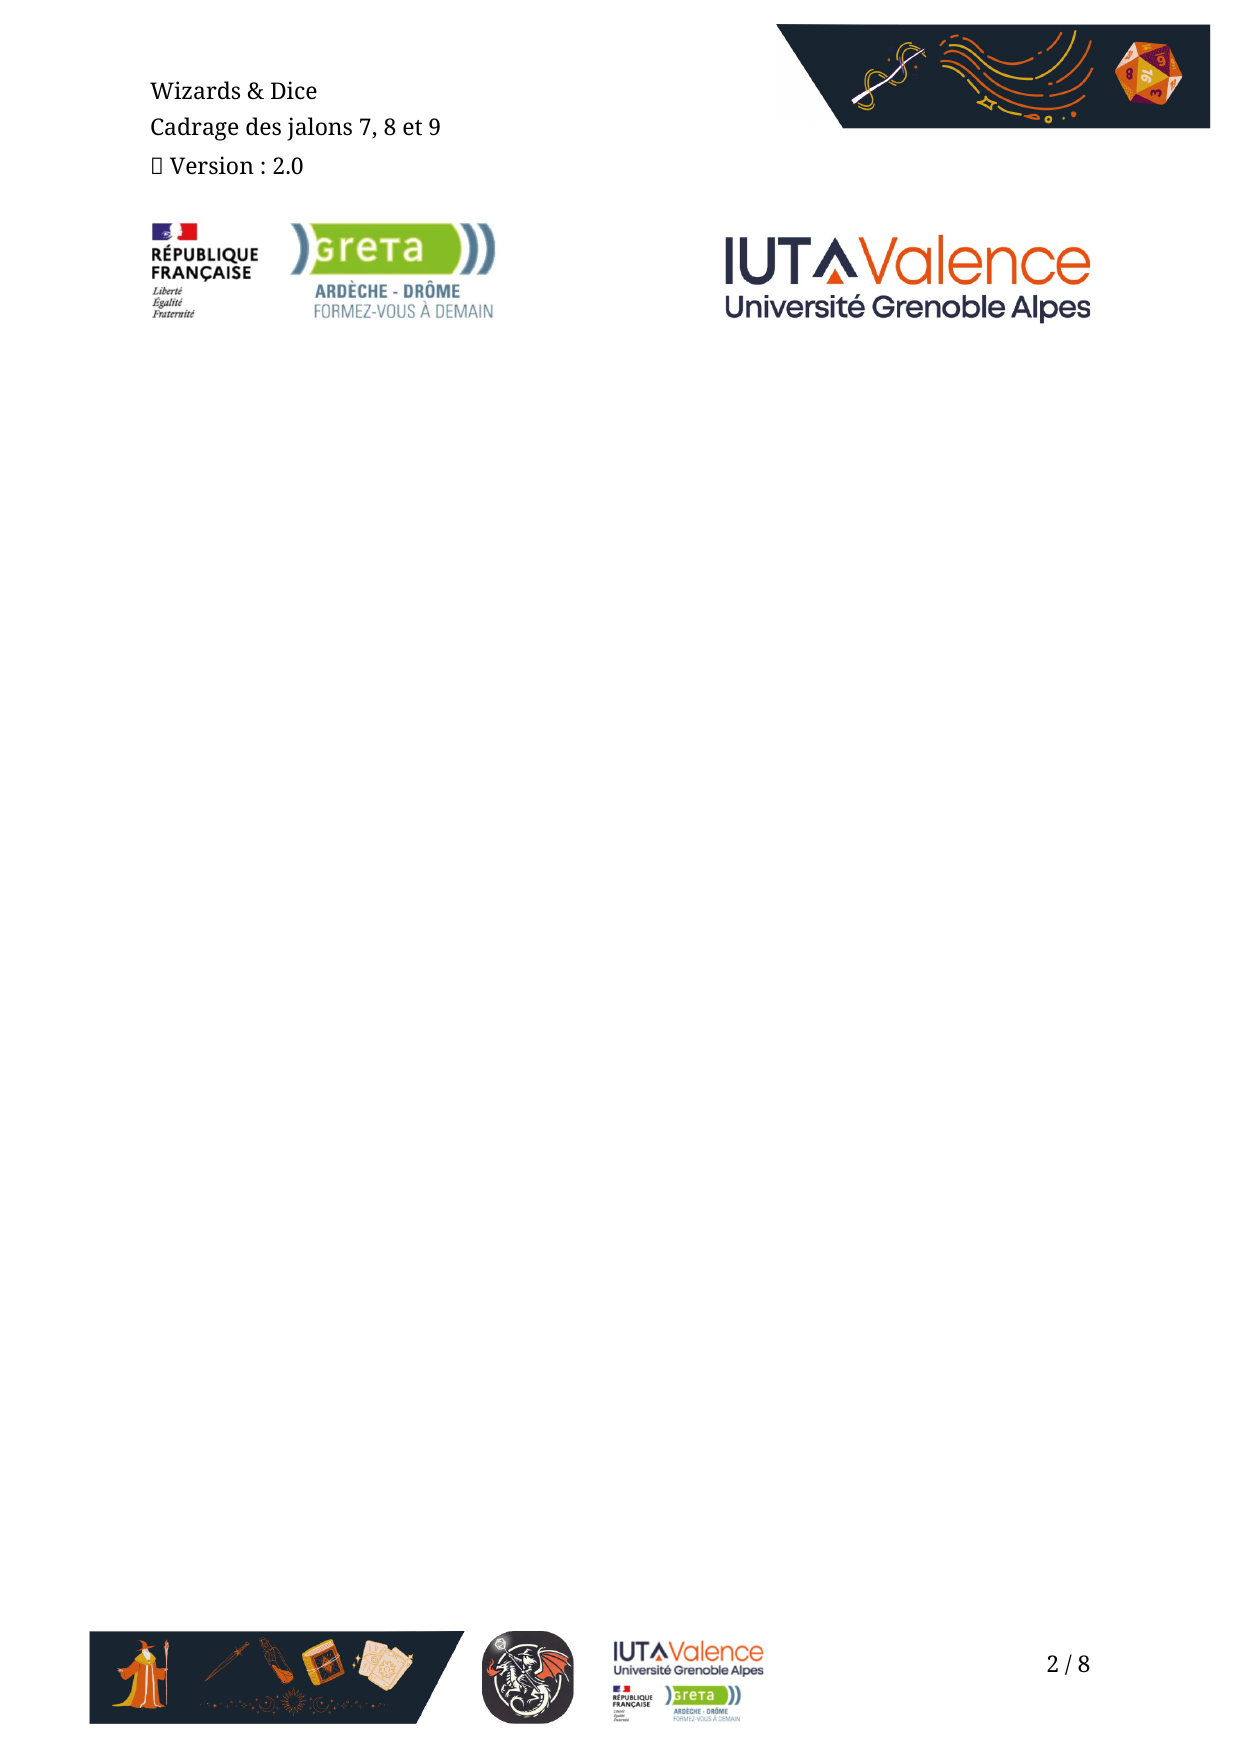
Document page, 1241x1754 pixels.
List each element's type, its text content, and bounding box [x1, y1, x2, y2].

text 🔄 Version : 2.0 [150, 150, 1090, 181]
picture [150, 221, 498, 321]
picture [81, 1620, 788, 1733]
picture [721, 232, 1091, 324]
picture [771, 21, 1218, 131]
